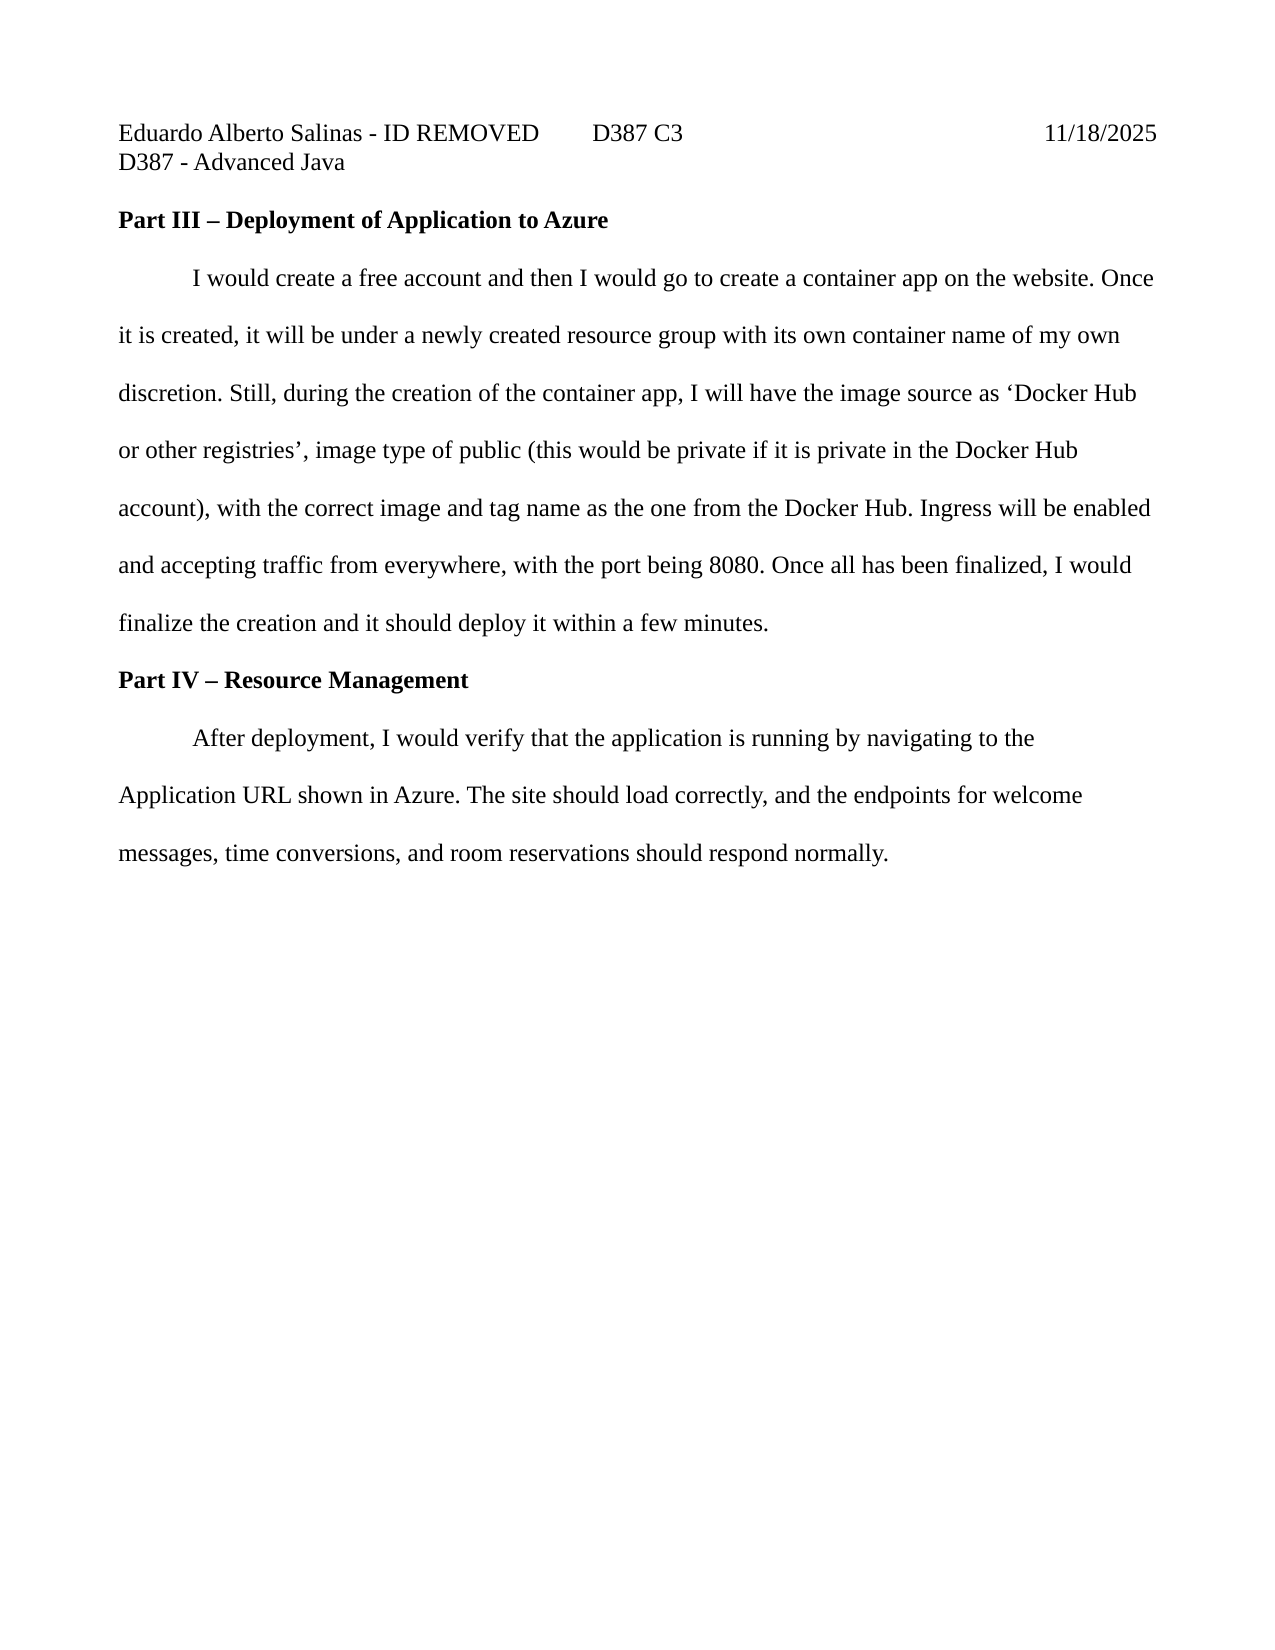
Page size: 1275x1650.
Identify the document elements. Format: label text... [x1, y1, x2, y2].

text Part III – Deployment of Application to Azure [118, 205, 1157, 234]
text I would create a free account and then I would go to create a container app on the website. Once it is created, it will be under a newly created resource group with its own container name of my own discretion. Still, during the creation of the container app, I will have the image source as ‘Docker Hub or other registries’, image type of public (this would be private if it is private in the Docker Hub account), with the correct image and tag name as the one from the Docker Hub. Ingress will be enabled and accepting traffic from everywhere, with the port being 8080. Once all has been finalized, I would finalize the creation and it should deploy it within a few minutes. [118, 263, 1157, 636]
text After deployment, I would verify that the application is running by navigating to the Application URL shown in Azure. The site should load correctly, and the endpoints for welcome messages, time conversions, and room reservations should respond normally. [118, 723, 1157, 866]
text Part IV – Resource Management [118, 665, 1157, 694]
